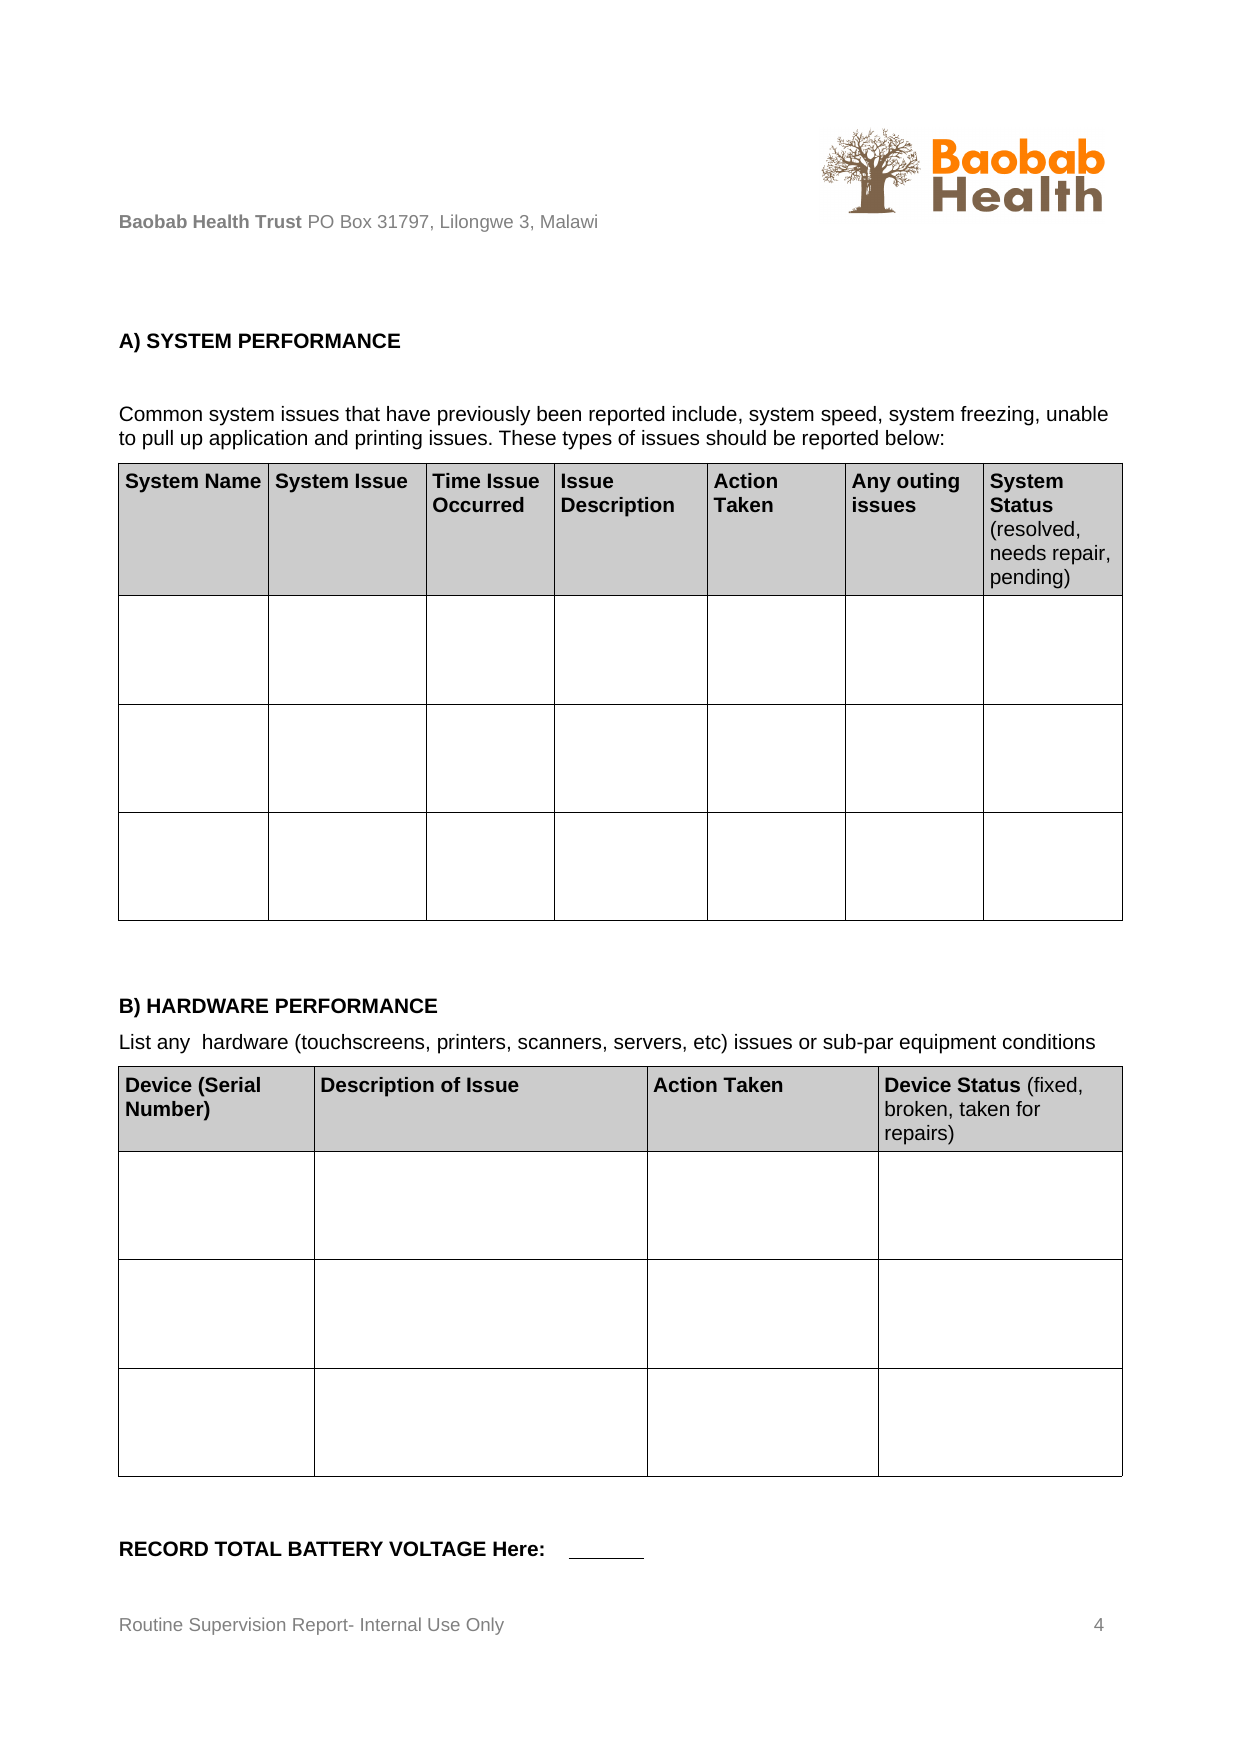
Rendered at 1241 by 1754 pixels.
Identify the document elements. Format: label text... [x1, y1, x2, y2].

table_cell [427, 705, 554, 812]
table_header Any outing issues [846, 464, 983, 595]
table_cell [315, 1260, 647, 1368]
table_cell [846, 705, 983, 812]
table_cell [648, 1152, 878, 1259]
table_cell [555, 813, 707, 920]
table_header System Status (resolved, needs repair, pending) [984, 464, 1122, 595]
table_header Action Taken [648, 1067, 878, 1151]
table_cell [119, 705, 268, 812]
text B) HARDWARE PERFORMANCE [118, 993, 1122, 1017]
table_cell [269, 596, 426, 703]
table_cell [708, 813, 845, 920]
table_cell [984, 705, 1122, 812]
table_cell [119, 1369, 314, 1476]
table_header Time Issue Occurred [427, 464, 554, 595]
table_cell [708, 705, 845, 812]
table_cell [708, 596, 845, 703]
picture [819, 127, 1105, 224]
table_header System Name [119, 464, 268, 595]
table_cell [119, 813, 268, 920]
table_cell [879, 1369, 1122, 1476]
table_cell [269, 813, 426, 920]
table_cell [879, 1260, 1122, 1368]
table_header Description of Issue [315, 1067, 647, 1151]
table_header Issue Description [555, 464, 707, 595]
table_cell [846, 596, 983, 703]
table_header Device (Serial Number) [119, 1067, 314, 1151]
table_cell [315, 1152, 647, 1259]
table_cell [879, 1152, 1122, 1259]
table_cell [648, 1369, 878, 1476]
table_cell [315, 1369, 647, 1476]
text List any hardware (touchscreens, printers, scanners, servers, etc) issues or sub-par equipment conditions [118, 1030, 1122, 1054]
table_cell [984, 596, 1122, 703]
table_header System Issue [269, 464, 426, 595]
text RECORD TOTAL BATTERY VOLTAGE Here: [118, 1537, 1122, 1561]
table_cell [427, 596, 554, 703]
table_header Action Taken [708, 464, 845, 595]
table_cell [427, 813, 554, 920]
table_cell [555, 705, 707, 812]
table_cell [555, 596, 707, 703]
table_cell [846, 813, 983, 920]
text Common system issues that have previously been reported include, system speed, system freezing, unable to pull up application and printing issues. These types of issues should be reported below: [118, 402, 1122, 450]
table_cell [119, 1260, 314, 1368]
table_cell [984, 813, 1122, 920]
table_cell [119, 596, 268, 703]
table_cell [119, 1152, 314, 1259]
table_header Device Status (fixed, broken, taken for repairs) [879, 1067, 1122, 1151]
table_cell [269, 705, 426, 812]
table_cell [648, 1260, 878, 1368]
text A) SYSTEM PERFORMANCE [118, 329, 1122, 353]
